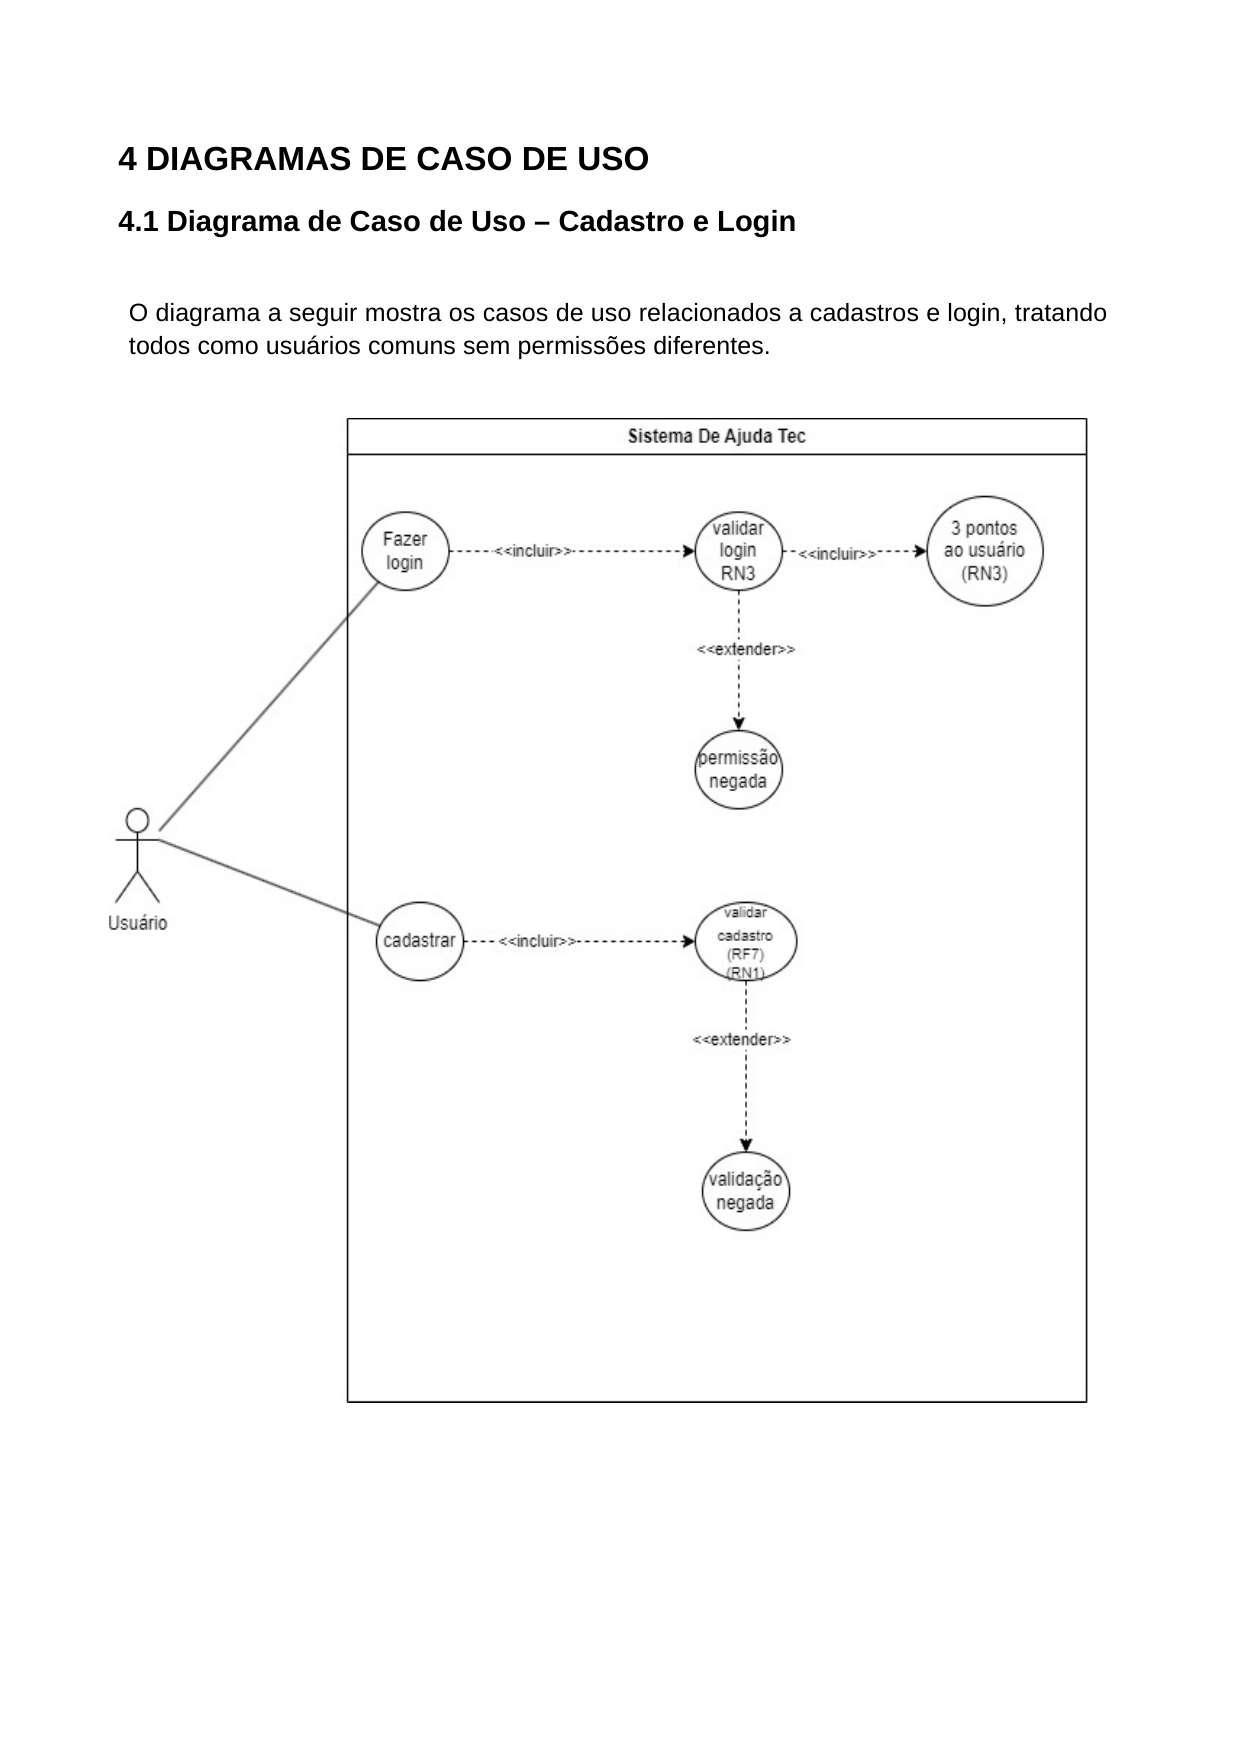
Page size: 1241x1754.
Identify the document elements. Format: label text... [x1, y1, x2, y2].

picture [108, 418, 1089, 1403]
subtitle 4 DIAGRAMAS DE CASO DE USO [118, 139, 1122, 177]
text O diagrama a seguir mostra os casos de uso relacionados a cadastros e login, tratando todos como usuários comuns sem permissões diferentes. [129, 298, 1109, 360]
subtitle 4.1 Diagrama de Caso de Uso – Cadastro e Login [118, 204, 1122, 238]
